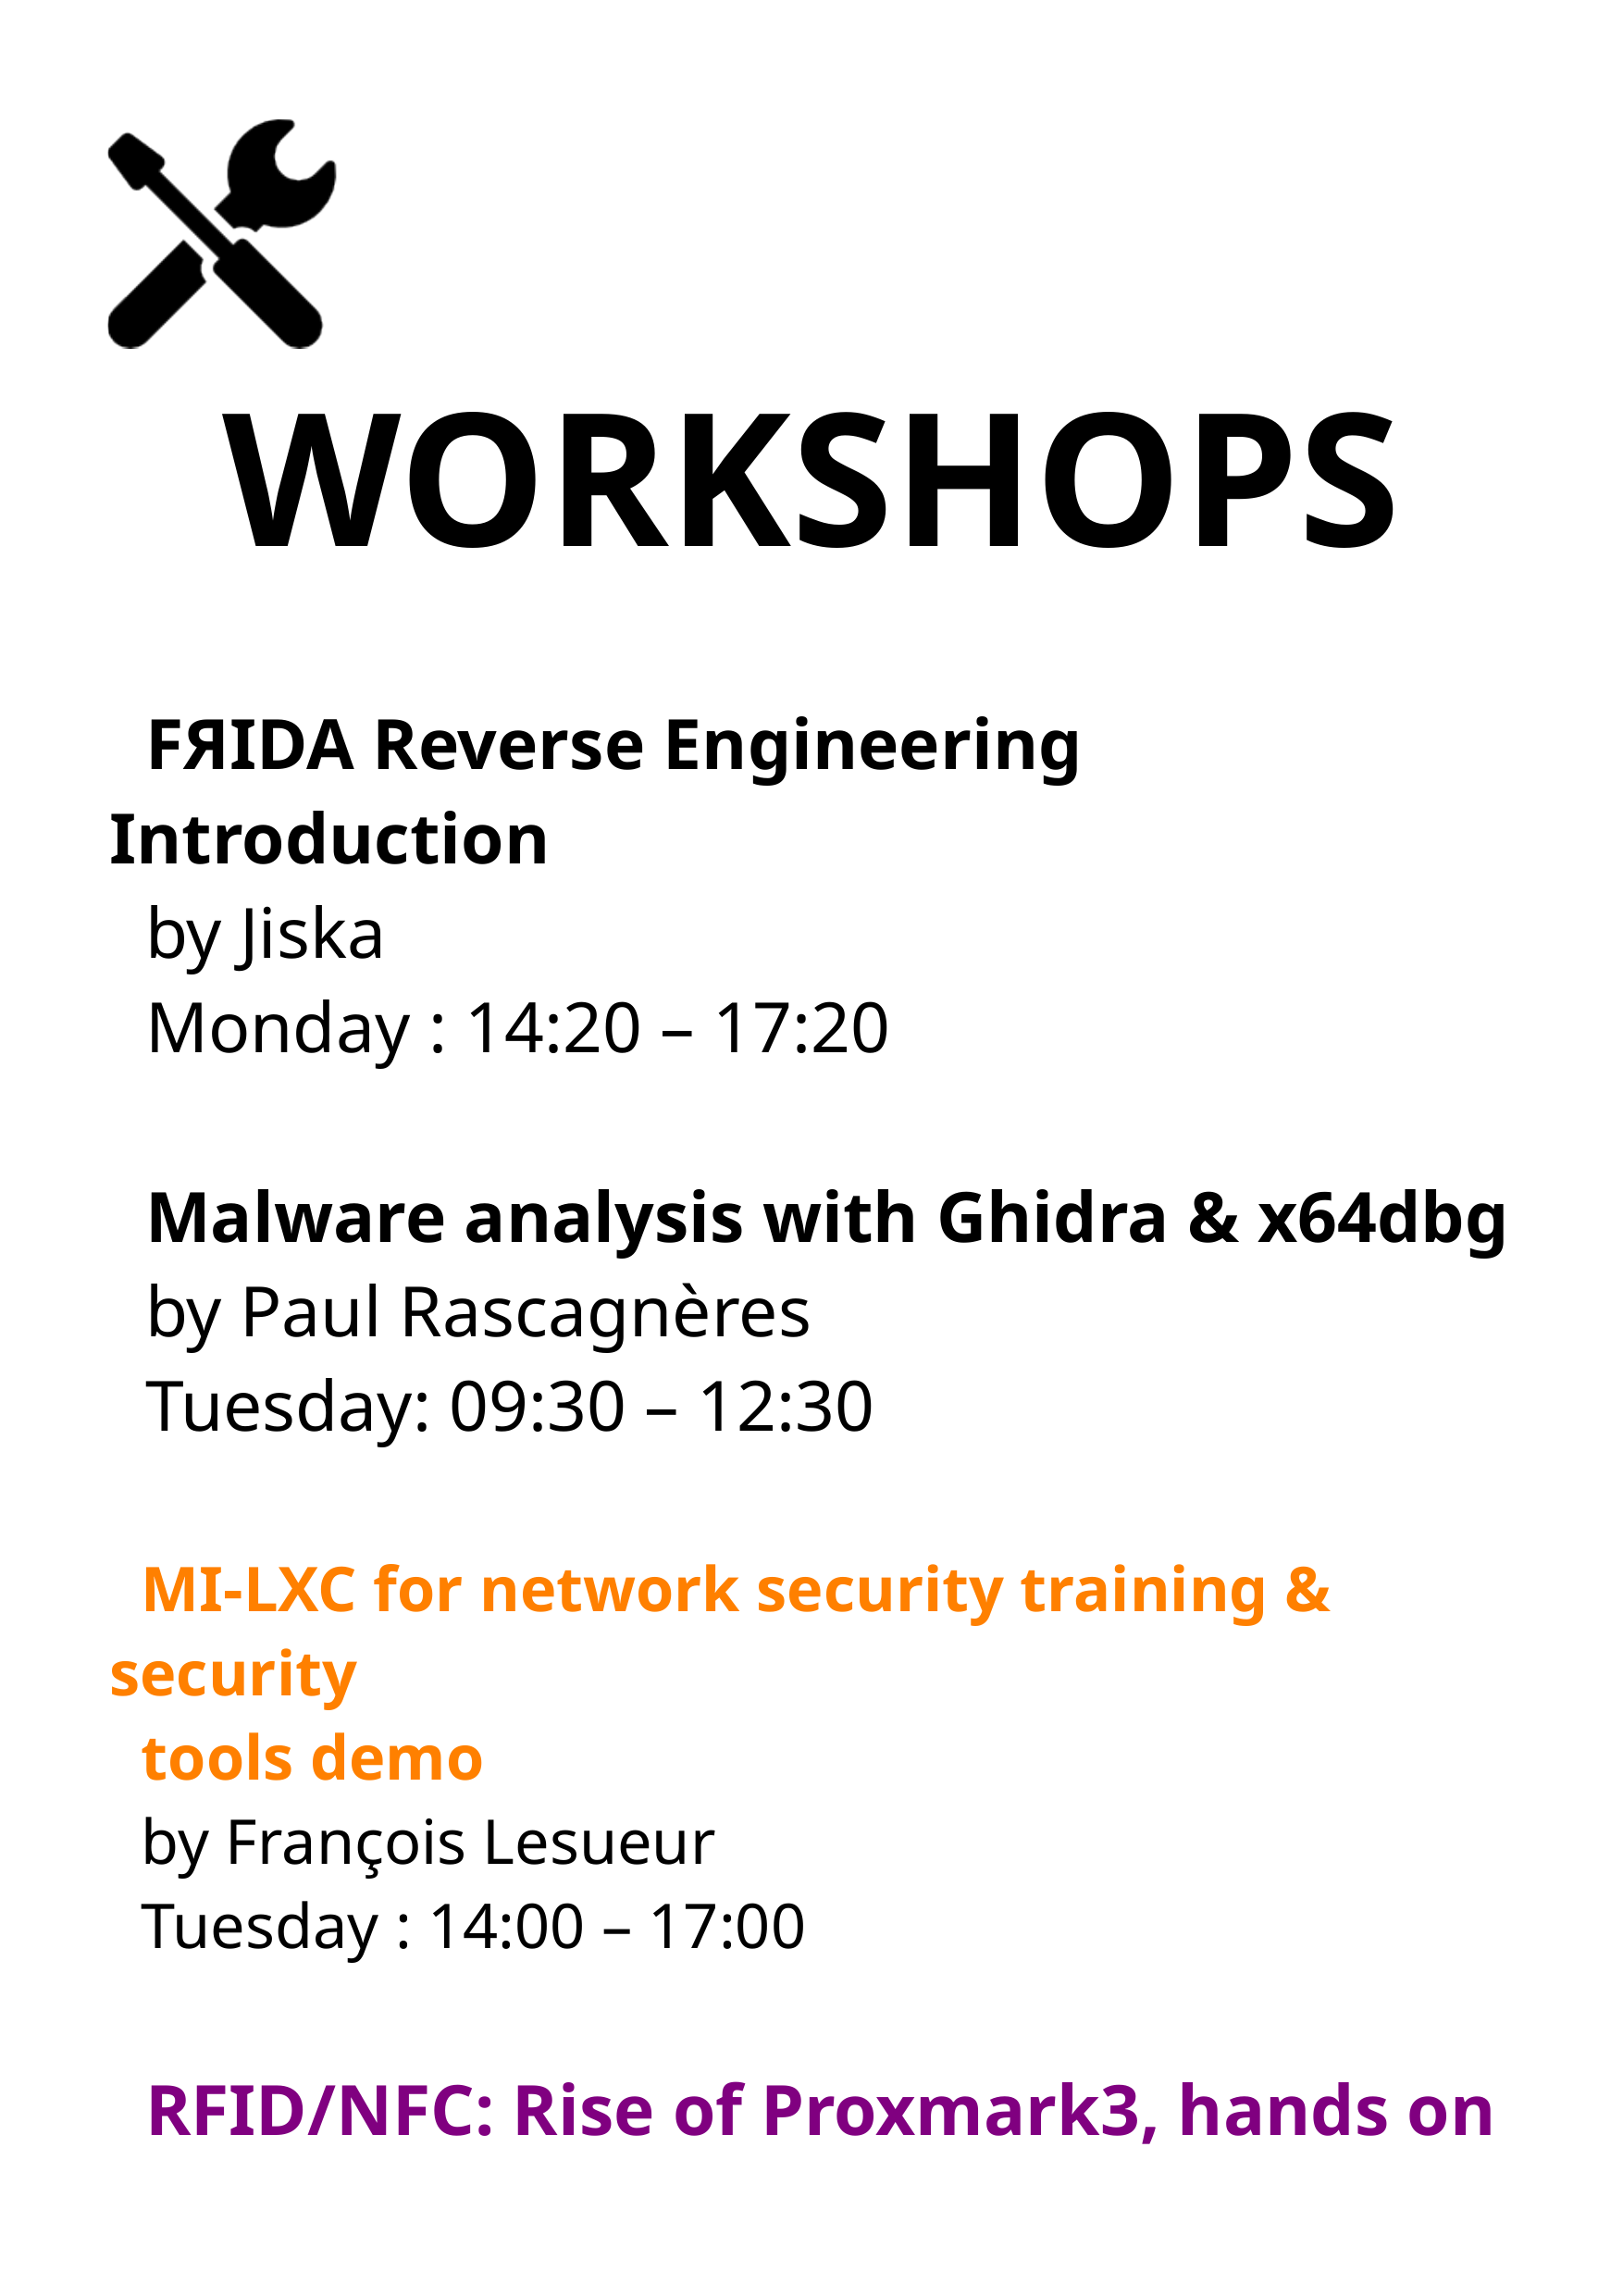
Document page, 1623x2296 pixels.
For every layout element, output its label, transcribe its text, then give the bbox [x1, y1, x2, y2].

picture [107, 119, 337, 349]
text Malware analysis with Ghidra & x64dbg [109, 1168, 1514, 1262]
text tools demo [109, 1714, 1514, 1798]
text FЯIDA Reverse Engineering Introduction by Jiska Monday : 14:20 – 17:20 [109, 695, 1514, 1073]
text by François Lesueur Tuesday : 14:00 – 17:00 [109, 1798, 1514, 1967]
text RFID/NFC: Rise of Proxmark3, hands on [109, 2061, 1514, 2155]
text MI-LXC for network security training & security [109, 1546, 1514, 1714]
text by Paul Rascagnères Tuesday: 09:30 – 12:30 [109, 1262, 1514, 1546]
text WORKSHOPS [109, 109, 1514, 601]
